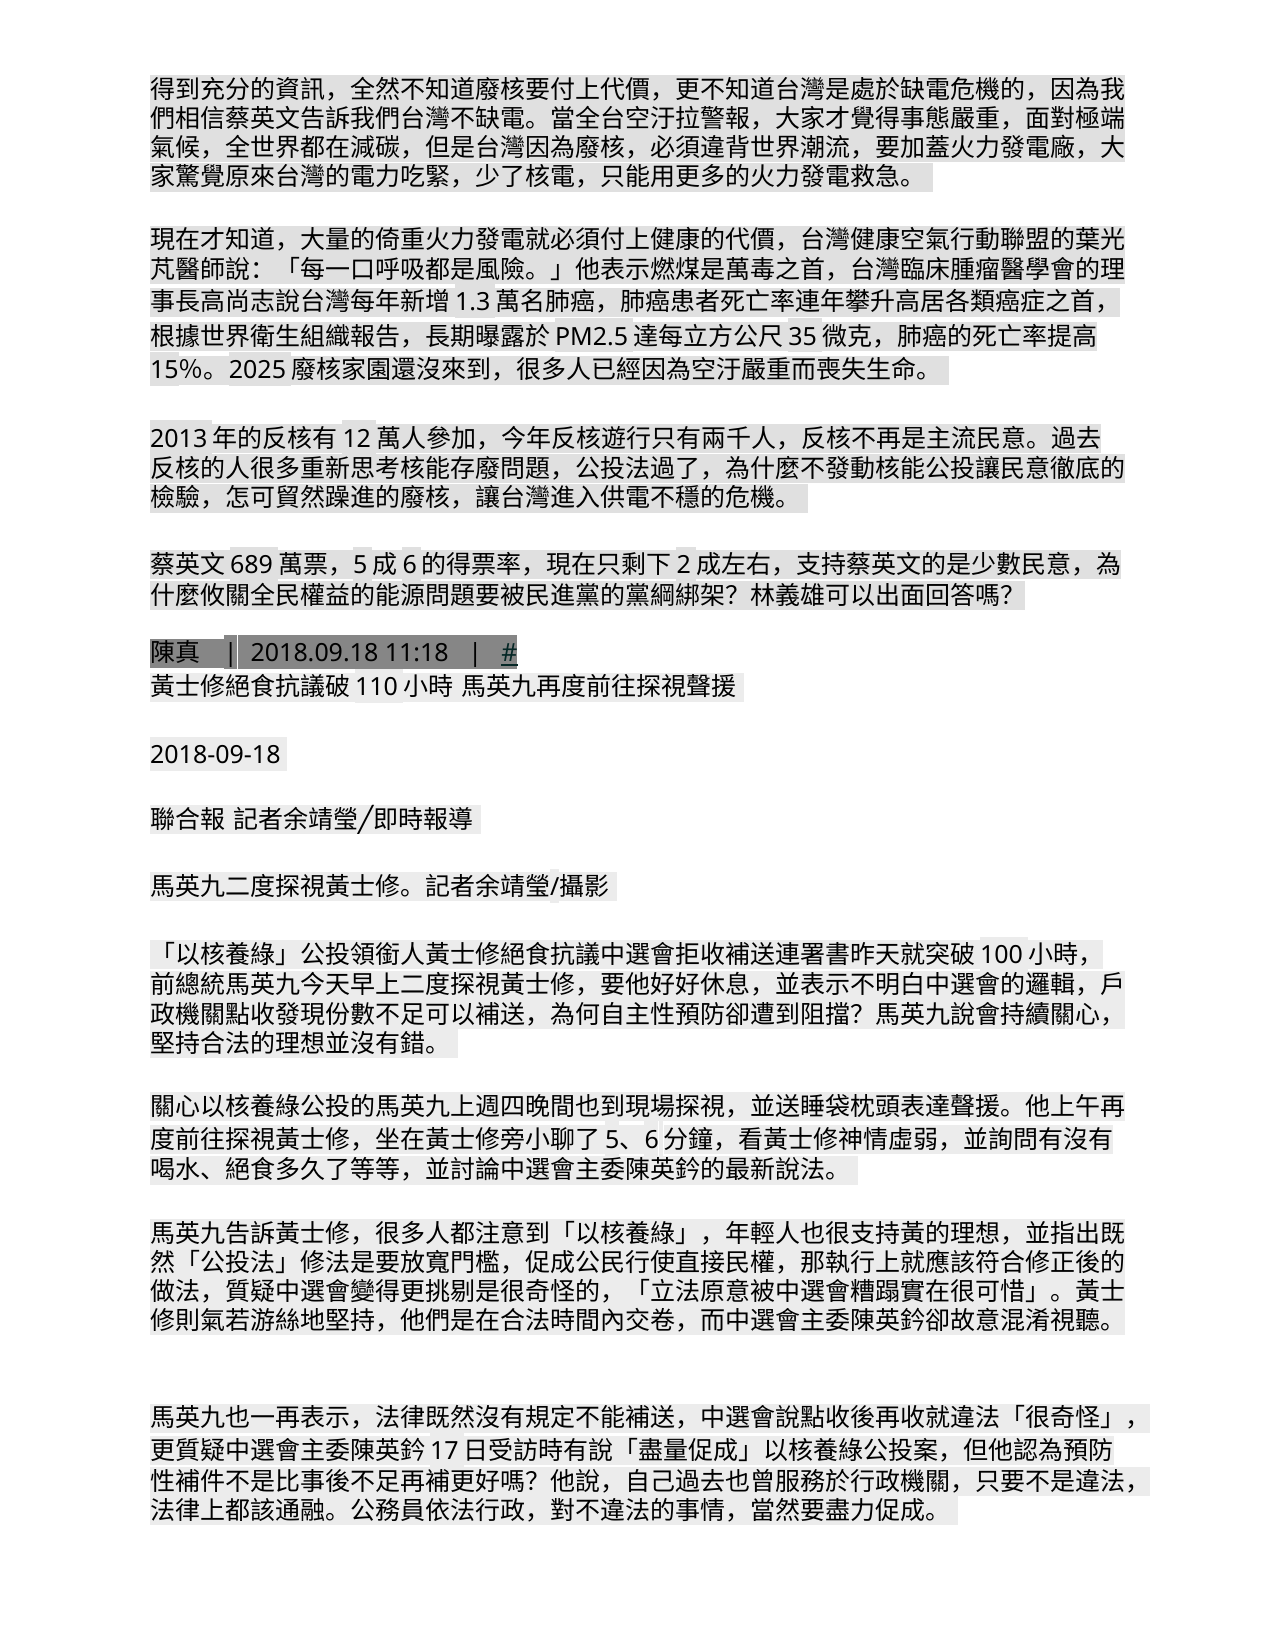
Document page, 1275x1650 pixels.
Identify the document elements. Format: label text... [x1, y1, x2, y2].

text 黃士修絕食抗議破110小時 馬英九再度前往探視聲援 2018-09-18 聯合報 記者余靖瑩╱即時報導 馬英九二度探視黃士修。記者余靖瑩/攝影 「以核養綠」公投領銜人黃士修絕食抗議中選會拒收補送連署書昨天就突破100小時，前總統馬英九今天早上二度探視黃士修，要他好好休息，並表示不明白中選會的邏輯，戶政機關點收發現份數不足可以補送，為何自主性預防卻遭到阻擋？馬英九說會持續關心，堅持合法的理想並沒有錯。 關心以核養綠公投的馬英九上週四晚間也到現場探視，並送睡袋枕頭表達聲援。他上午再度前往探視黃士修，坐在黃士修旁小聊了5、6分鐘，看黃士修神情虛弱，並詢問有沒有喝水、絕食多久了等等，並討論中選會主委陳英鈐的最新說法。 馬英九告訴黃士修，很多人都注意到「以核養綠」，年輕人也很支持黃的理想，並指出既然「公投法」修法是要放寬門檻，促成公民行使直接民權，那執行上就應該符合修正後的做法，質疑中選會變得更挑剔是很奇怪的，「立法原意被中選會糟蹋實在很可惜」。黃士修則氣若游絲地堅持，他們是在合法時間內交卷，而中選會主委陳英鈐卻故意混淆視聽。 馬英九也一再表示，法律既然沒有規定不能補送，中選會說點收後再收就違法「很奇怪」，更質疑中選會主委陳英鈐17日受訪時有說「盡量促成」以核養綠公投案，但他認為預防性補件不是比事後不足再補更好嗎？他說，自己過去也曾服務於行政機關，只要不是違法，法律上都該通融。公務員依法行政，對不違法的事情，當然要盡力促成。 黃士修最後也說，自己雖然只是一個普通人，但他相信普通人也有捍衛民主法治的能力，希望大家不要忘了民主法治有多珍貴。 [150, 669, 1125, 1559]
text 陳真 | 2018.09.18 11:18 | # [150, 635, 1125, 669]
text 這篇寫得不錯，歡迎大家把它寄給林義雄。地址是： 106 台北市安和路二段181巷4號15樓之1 陳真 2018. 09. 18. =================== 尋找林義雄 (摘錄。全文見：https://goo.gl/Je9YPR) 草根影響力新視野 2018年7月6日 文:祈懷秋 林義雄絕對是終結核能的關鍵靈魂人物，核四走入歷史，林義雄是不是應該出來說話？林義雄愛台灣，關心台灣的能源政策，台灣缺電問題不是蔡英文和賴清德說嘴就可以解決，能源問題關乎民生、關乎產業、關乎民眾的健康，林義雄在台灣能源發展的關鍵時刻曾經扮演關鍵的角色，現在他不應該神隱，是不是應該出來誠實的面對因為廢核所產生的問題。 林宅發生血案的不幸遭遇，懸案至今未破，大家同感悲痛，從此林義雄躍升民進黨的神級大老，反核是民進黨的神主牌，林義雄一生多次用絕食、禁食來表達政治訴求，為什麼攸關能源用電，如此嚴肅重大的議題要被一個人的禁食活動綁架，讓人匪夷所思。 當時「我是人我反核」的標籤到處可見，反核議題在台灣不是單純的經濟能源議題，而是政治議題，其政治意涵不僅是民進黨的黨綱，反核四也代表反國民黨，反核變成一種政治信仰。 2011日本的福島事件之後，又歷經台灣的太陽花學運，跛腳的馬政府屈從於在野民進黨和民間反核團體合流的反核聲浪，讓將近3千億造價的核四封存。 在這次政黨輪替之後，國會佔多數的民進黨迫不及待的修電業法，明文規定2025能源配置當中排除核電，正式宣告2025廢核家園的目標，再生能源20％、燃煤30％、天然氣50％。連美商台灣白皮書都為我們的供電穩定擔憂，也建議應該保留核電作為備案，屆時要達成這樣的目標，各界都存疑。 政黨輪替前，我們被教導台灣不缺電，核電有致命的危險，所以大家跟著反核，完全沒有得到充分的資訊，全然不知道廢核要付上代價，更不知道台灣是處於缺電危機的，因為我們相信蔡英文告訴我們台灣不缺電。當全台空汙拉警報，大家才覺得事態嚴重，面對極端氣候，全世界都在減碳，但是台灣因為廢核，必須違背世界潮流，要加蓋火力發電廠，大家驚覺原來台灣的電力吃緊，少了核電，只能用更多的火力發電救急。 現在才知道，大量的倚重火力發電就必須付上健康的代價，台灣健康空氣行動聯盟的葉光芃醫師說：「每一口呼吸都是風險。」他表示燃煤是萬毒之首，台灣臨床腫瘤醫學會的理事長高尚志說台灣每年新增1.3萬名肺癌，肺癌患者死亡率連年攀升高居各類癌症之首，根據世界衛生組織報告，長期曝露於PM2.5達每立方公尺35微克，肺癌的死亡率提高15％。2025廢核家園還沒來到，很多人已經因為空汙嚴重而喪失生命。 2013年的反核有12萬人參加，今年反核遊行只有兩千人，反核不再是主流民意。過去反核的人很多重新思考核能存廢問題，公投法過了，為什麼不發動核能公投讓民意徹底的檢驗，怎可貿然躁進的廢核，讓台灣進入供電不穩的危機。 蔡英文689萬票，5成6的得票率，現在只剩下2成左右，支持蔡英文的是少數民意，為什麼攸關全民權益的能源問題要被民進黨的黨綱綁架？林義雄可以出面回答嗎？ [150, 75, 1125, 610]
